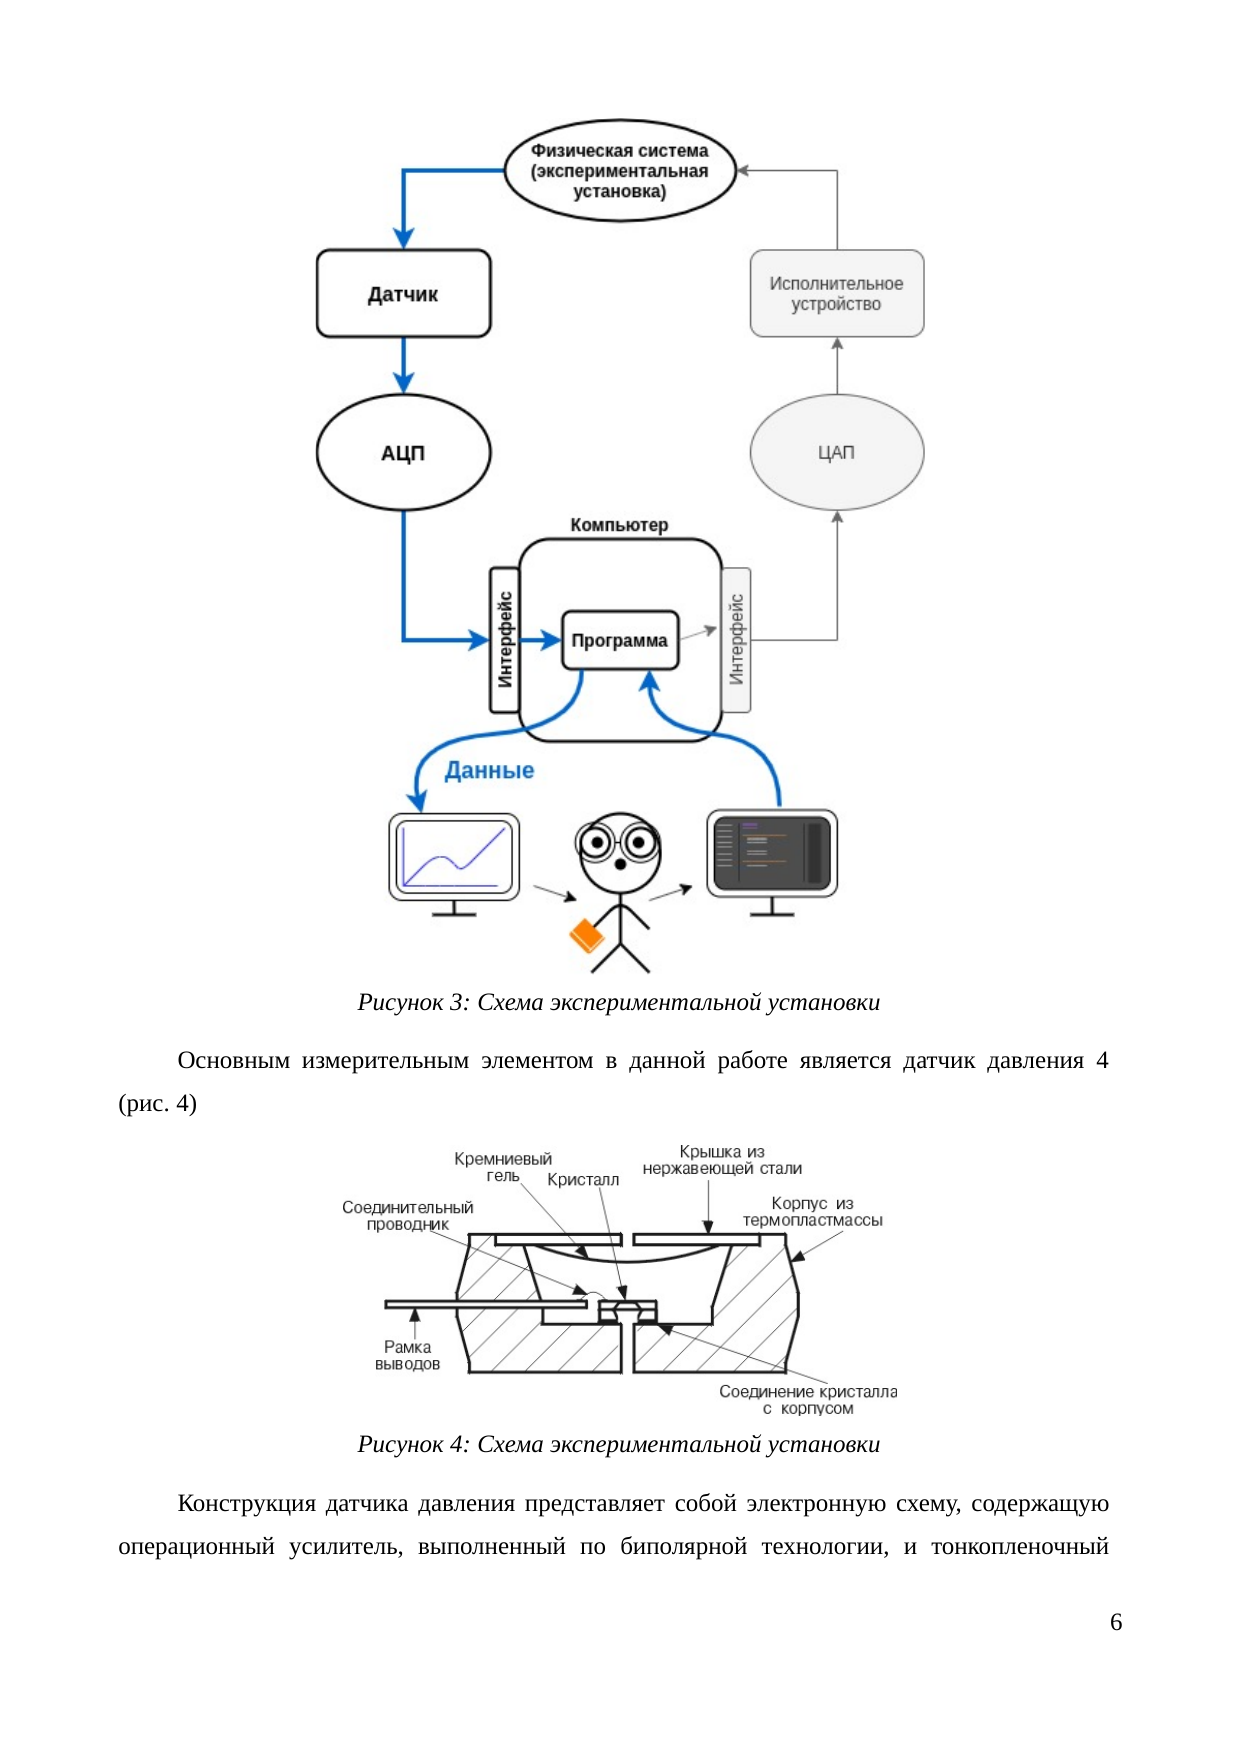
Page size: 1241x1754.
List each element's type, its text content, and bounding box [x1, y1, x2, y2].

text Конструкция датчика давления представляет собой электронную схему, содержащую операционный усилитель, выполненный по биполярной технологии, и тонкопленочный [118, 1488, 1110, 1559]
picture [342, 1145, 898, 1417]
picture [315, 118, 925, 975]
text Рисунок 3: Схема экспериментальной установки [118, 987, 1122, 1015]
text Рисунок 4: Схема экспериментальной установки [118, 1429, 1122, 1458]
text Основным измерительным элементом в данной работе является датчик давления 4 (рис. 4) [118, 1045, 1110, 1117]
